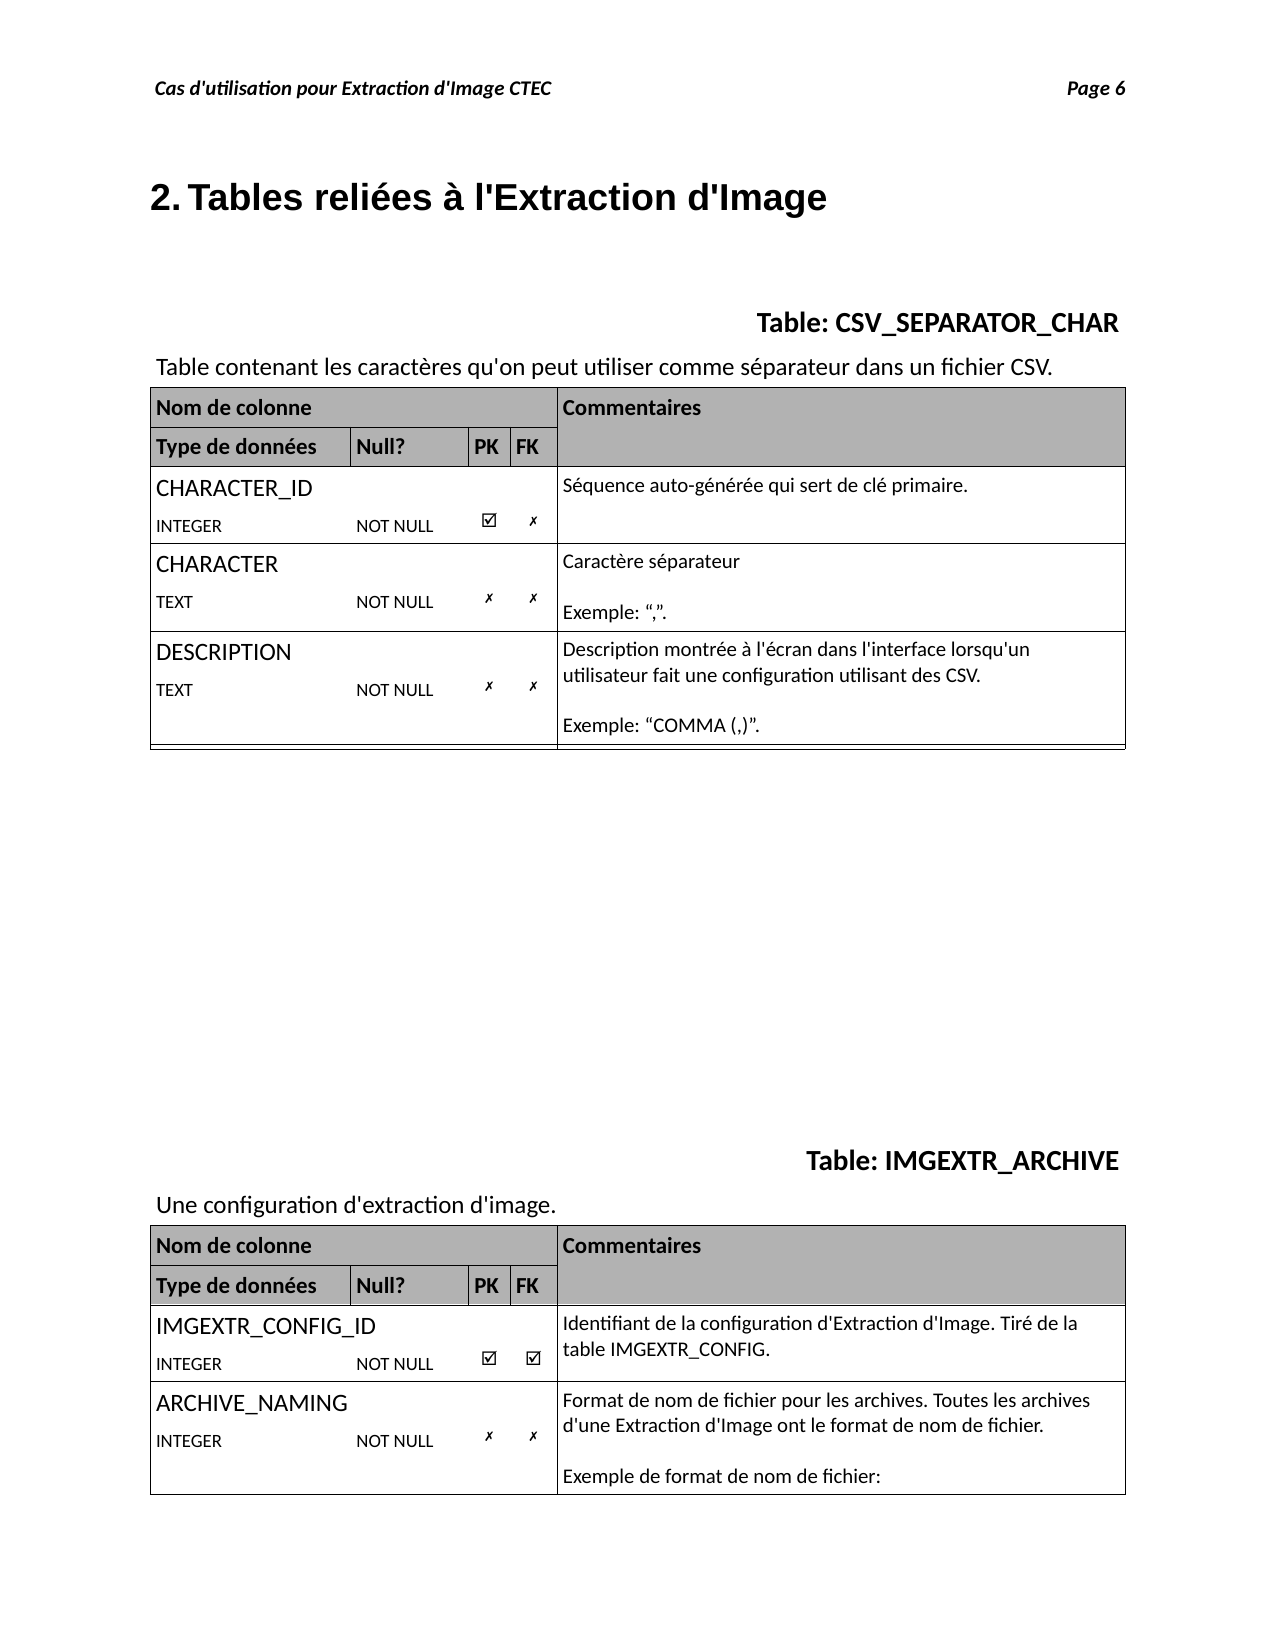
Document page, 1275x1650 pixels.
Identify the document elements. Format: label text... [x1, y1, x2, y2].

table_cell [469, 745, 510, 749]
table_cell O [469, 1423, 510, 1494]
table_cell FK [511, 1266, 557, 1304]
table_cell Type de données [151, 1266, 350, 1304]
table_cell NOT NULL [350, 1423, 468, 1494]
table_cell Description montrée à l'écran dans l'interface lorsqu'un utilisateur fait une configuration utilisant des CSV. Exemple: “COMMA (,)”. [558, 632, 1125, 744]
table_header Table: CSV_SEPARATOR_CHAR [150, 298, 1125, 345]
table_cell R [469, 508, 510, 543]
table_cell O [510, 585, 557, 631]
table_cell Caractère séparateur Exemple: “,”. [558, 544, 1125, 631]
table_cell CHARACTER_ID [151, 467, 557, 508]
table_cell Format de nom de fichier pour les archives. Toutes les archives d'une Extraction d'Image ont le format de nom de fichier. Exemple de format de nom de fichier: [558, 1382, 1125, 1494]
table_cell Commentaires [558, 388, 1125, 466]
table_cell Séquence auto-générée qui sert de clé primaire. [558, 467, 1125, 543]
table_cell R [510, 1347, 557, 1381]
table_cell FK [511, 428, 557, 466]
table_cell Nom de colonne [151, 388, 557, 427]
table_cell [350, 745, 468, 749]
table_cell PK [469, 1266, 510, 1304]
table_cell IMGEXTR_CONFIG_ID [151, 1306, 557, 1347]
table_cell NOT NULL [350, 1347, 468, 1381]
table_cell NOT NULL [350, 508, 468, 543]
table_cell INTEGER [151, 1347, 350, 1381]
table_cell Identifiant de la configuration d'Extraction d'Image. Tiré de la table IMGEXTR_CONFIG. [558, 1306, 1125, 1381]
table_cell Null? [351, 428, 468, 466]
table_cell Table contenant les caractères qu'on peut utiliser comme séparateur dans un fichier CSV. [150, 345, 1125, 387]
table_cell [151, 745, 350, 749]
table_cell TEXT [151, 673, 350, 744]
table_cell Commentaires [558, 1226, 1125, 1304]
table_cell R [469, 1347, 510, 1381]
table_cell O [510, 673, 557, 744]
table_cell TEXT [151, 585, 350, 631]
table_cell O [469, 673, 510, 744]
table_cell NOT NULL [350, 673, 468, 744]
table_cell ARCHIVE_NAMING [151, 1382, 557, 1423]
table_cell [558, 745, 1125, 749]
table_cell O [510, 508, 557, 543]
table_cell Null? [351, 1266, 468, 1304]
table_cell DESCRIPTION [151, 632, 557, 673]
table_cell INTEGER [151, 1423, 350, 1494]
table_cell NOT NULL [350, 585, 468, 631]
table_cell PK [469, 428, 510, 466]
table_cell CHARACTER [151, 544, 557, 585]
table_cell Une configuration d'extraction d'image. [150, 1184, 1125, 1225]
table_cell O [469, 585, 510, 631]
table_cell INTEGER [151, 508, 350, 543]
table_header Table: IMGEXTR_ARCHIVE [150, 1136, 1125, 1183]
subtitle Tables reliées à l'Extraction d'Image [150, 175, 1125, 218]
table_cell Nom de colonne [151, 1226, 557, 1265]
table_cell O [510, 1423, 557, 1494]
table_cell Type de données [151, 428, 350, 466]
table_cell [510, 745, 557, 749]
